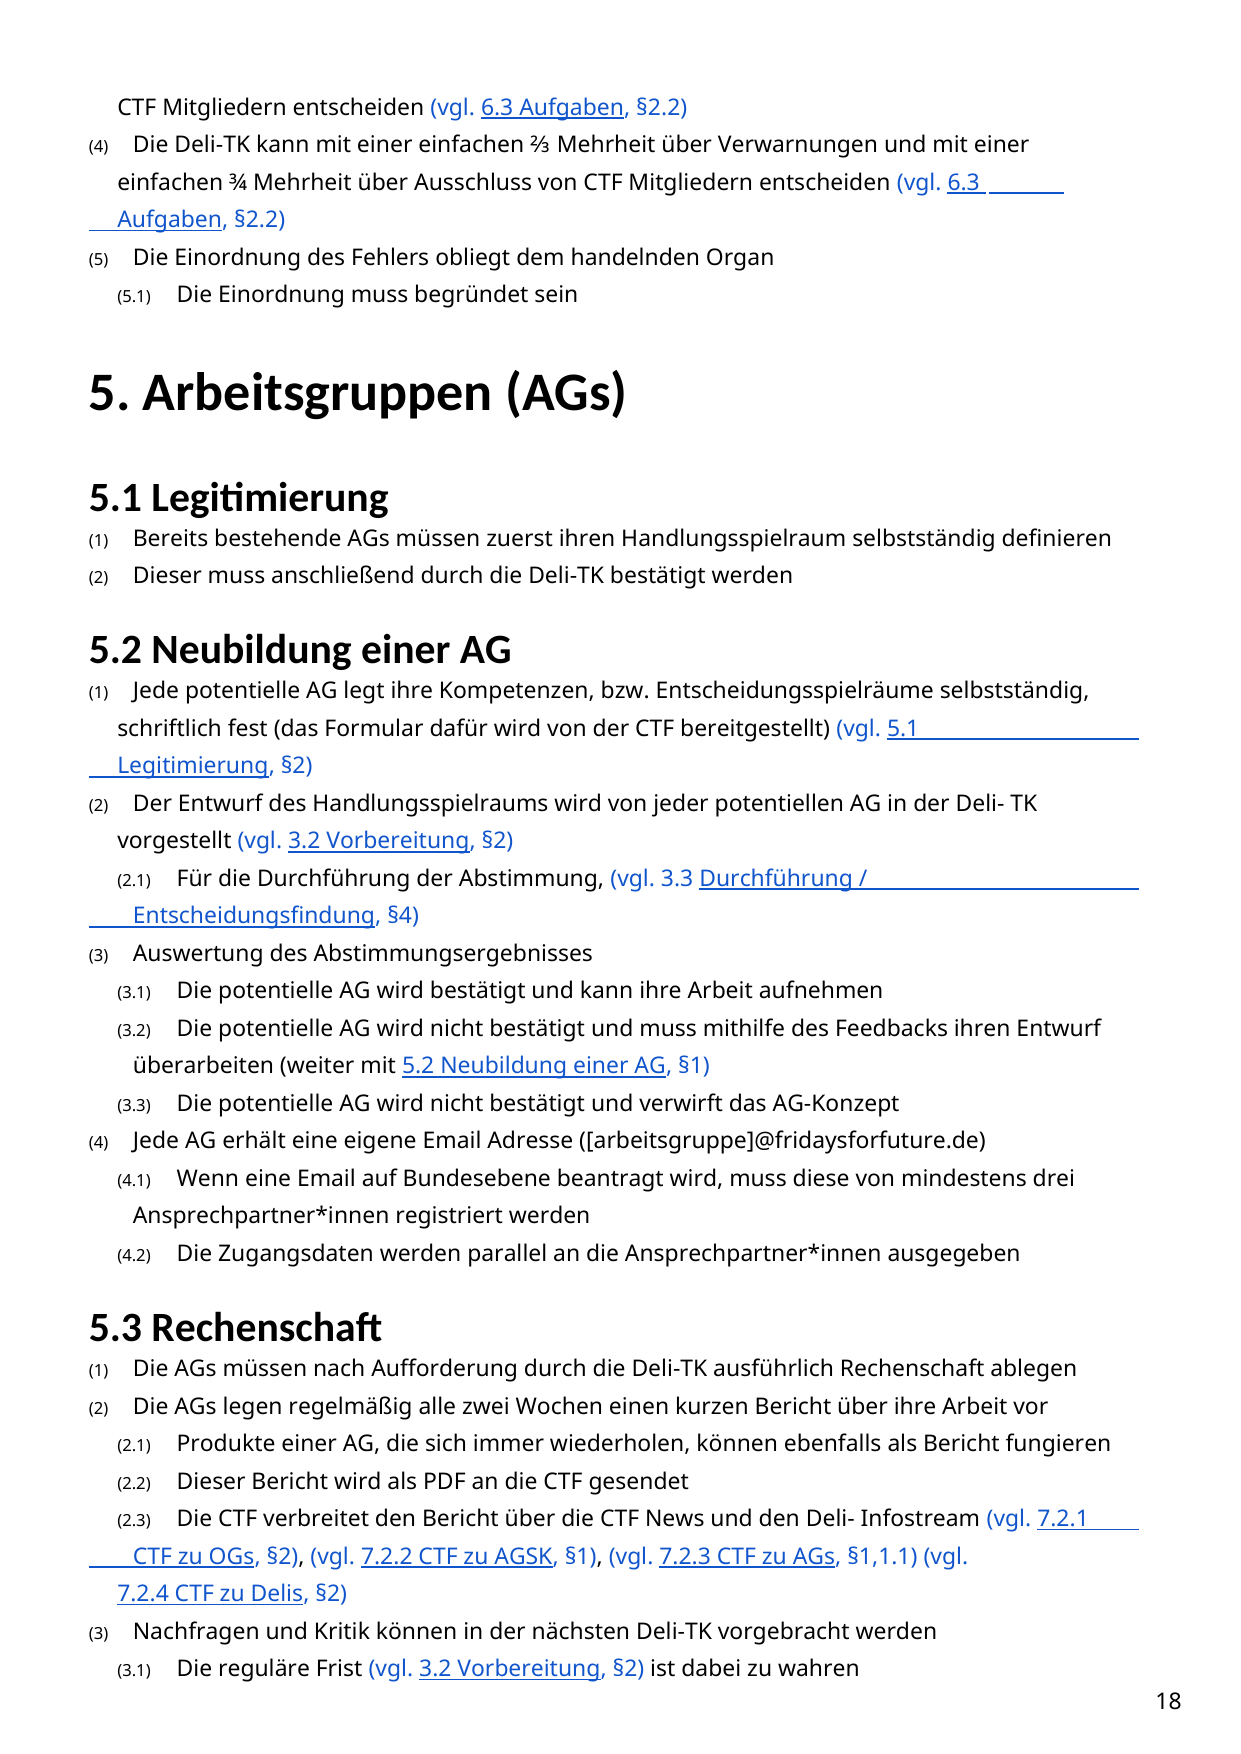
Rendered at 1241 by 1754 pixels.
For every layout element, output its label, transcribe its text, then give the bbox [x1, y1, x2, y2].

text (4) Die Deli-TK kann mit einer einfachen ⅔ Mehrheit über Verwarnungen und mit einer einfachen ¾ Mehrheit über Ausschluss von CTF Mitgliedern entscheiden (vgl. 6.3 Aufgaben, §2.2) [88, 128, 1181, 235]
text (2.2) Dieser Bericht wird als PDF an die CTF gesendet [88, 1465, 1181, 1496]
text (1) Bereits bestehende AGs müssen zuerst ihren Handlungsspielraum selbstständig definieren [88, 521, 1181, 553]
subtitle 5.1 Legitimierung [88, 471, 1181, 521]
text (3.1) Die potentielle AG wird bestätigt und kann ihre Arbeit aufnehmen [88, 974, 1181, 1006]
text (3.1) Die reguläre Frist (vgl. 3.2 Vorbereitung, §2) ist dabei zu wahren [88, 1652, 1181, 1683]
text (4.1) Wenn eine Email auf Bundesebene beantragt wird, muss diese von mindestens drei Ansprechpartner*innen registriert werden [88, 1162, 1181, 1231]
text (4) Jede AG erhält eine eigene Email Adresse ([arbeitsgruppe]@fridaysforfuture.de) [88, 1124, 1181, 1156]
subtitle 5.2 Neubildung einer AG [88, 623, 1181, 674]
text (1) Jede potentielle AG legt ihre Kompetenzen, bzw. Entscheidungsspielräume selbstständig, schriftlich fest (das Formular dafür wird von der CTF bereitgestellt) (vgl. 5.1 Legitimierung, §2) [88, 674, 1181, 781]
text (2.1) Für die Durchführung der Abstimmung, (vgl. 3.3 Durchführung / Entscheidungsfindung, §4) [88, 862, 1181, 931]
text (3) Nachfragen und Kritik können in der nächsten Deli-TK vorgebracht werden [88, 1615, 1181, 1646]
text (2.1) Produkte einer AG, die sich immer wiederholen, können ebenfalls als Bericht fungieren [88, 1427, 1181, 1458]
text (2.3) Die CTF verbreitet den Bericht über die CTF News und den Deli- Infostream (vgl. 7.2.1 CTF zu OGs, §2), (vgl. 7.2.2 CTF zu AGSK, §1), (vgl. 7.2.3 CTF zu AGs, §1,1.1) (vgl. 7.2.4 CTF zu Delis, §2) [88, 1502, 1181, 1608]
text (5.1) Die Einordnung muss begründet sein [88, 278, 1181, 310]
text (2) Der Entwurf des Handlungsspielraums wird von jeder potentiellen AG in der Deli- TK vorgestellt (vgl. 3.2 Vorbereitung, §2) [88, 787, 1181, 856]
text (3.3) Die potentielle AG wird nicht bestätigt und verwirft das AG-Konzept [88, 1087, 1181, 1118]
text (3) Auswertung des Abstimmungsergebnisses [88, 937, 1181, 968]
text (1) Die AGs müssen nach Aufforderung durch die Deli-TK ausführlich Rechenschaft ablegen [88, 1352, 1181, 1383]
text (2) Dieser muss anschließend durch die Deli-TK bestätigt werden [88, 559, 1181, 590]
text CTF Mitgliedern entscheiden (vgl. 6.3 Aufgaben, §2.2) [88, 91, 1181, 122]
text (3.2) Die potentielle AG wird nicht bestätigt und muss mithilfe des Feedbacks ihren Entwurf überarbeiten (weiter mit 5.2 Neubildung einer AG, §1) [88, 1012, 1181, 1081]
subtitle 5. Arbeitsgruppen (AGs) [88, 358, 1181, 424]
text (5) Die Einordnung des Fehlers obliegt dem handelnden Organ [88, 241, 1181, 272]
subtitle 5.3 Rechenschaft [88, 1301, 1181, 1352]
text (4.2) Die Zugangsdaten werden parallel an die Ansprechpartner*innen ausgegeben [88, 1237, 1181, 1268]
text (2) Die AGs legen regelmäßig alle zwei Wochen einen kurzen Bericht über ihre Arbeit vor [88, 1390, 1181, 1421]
